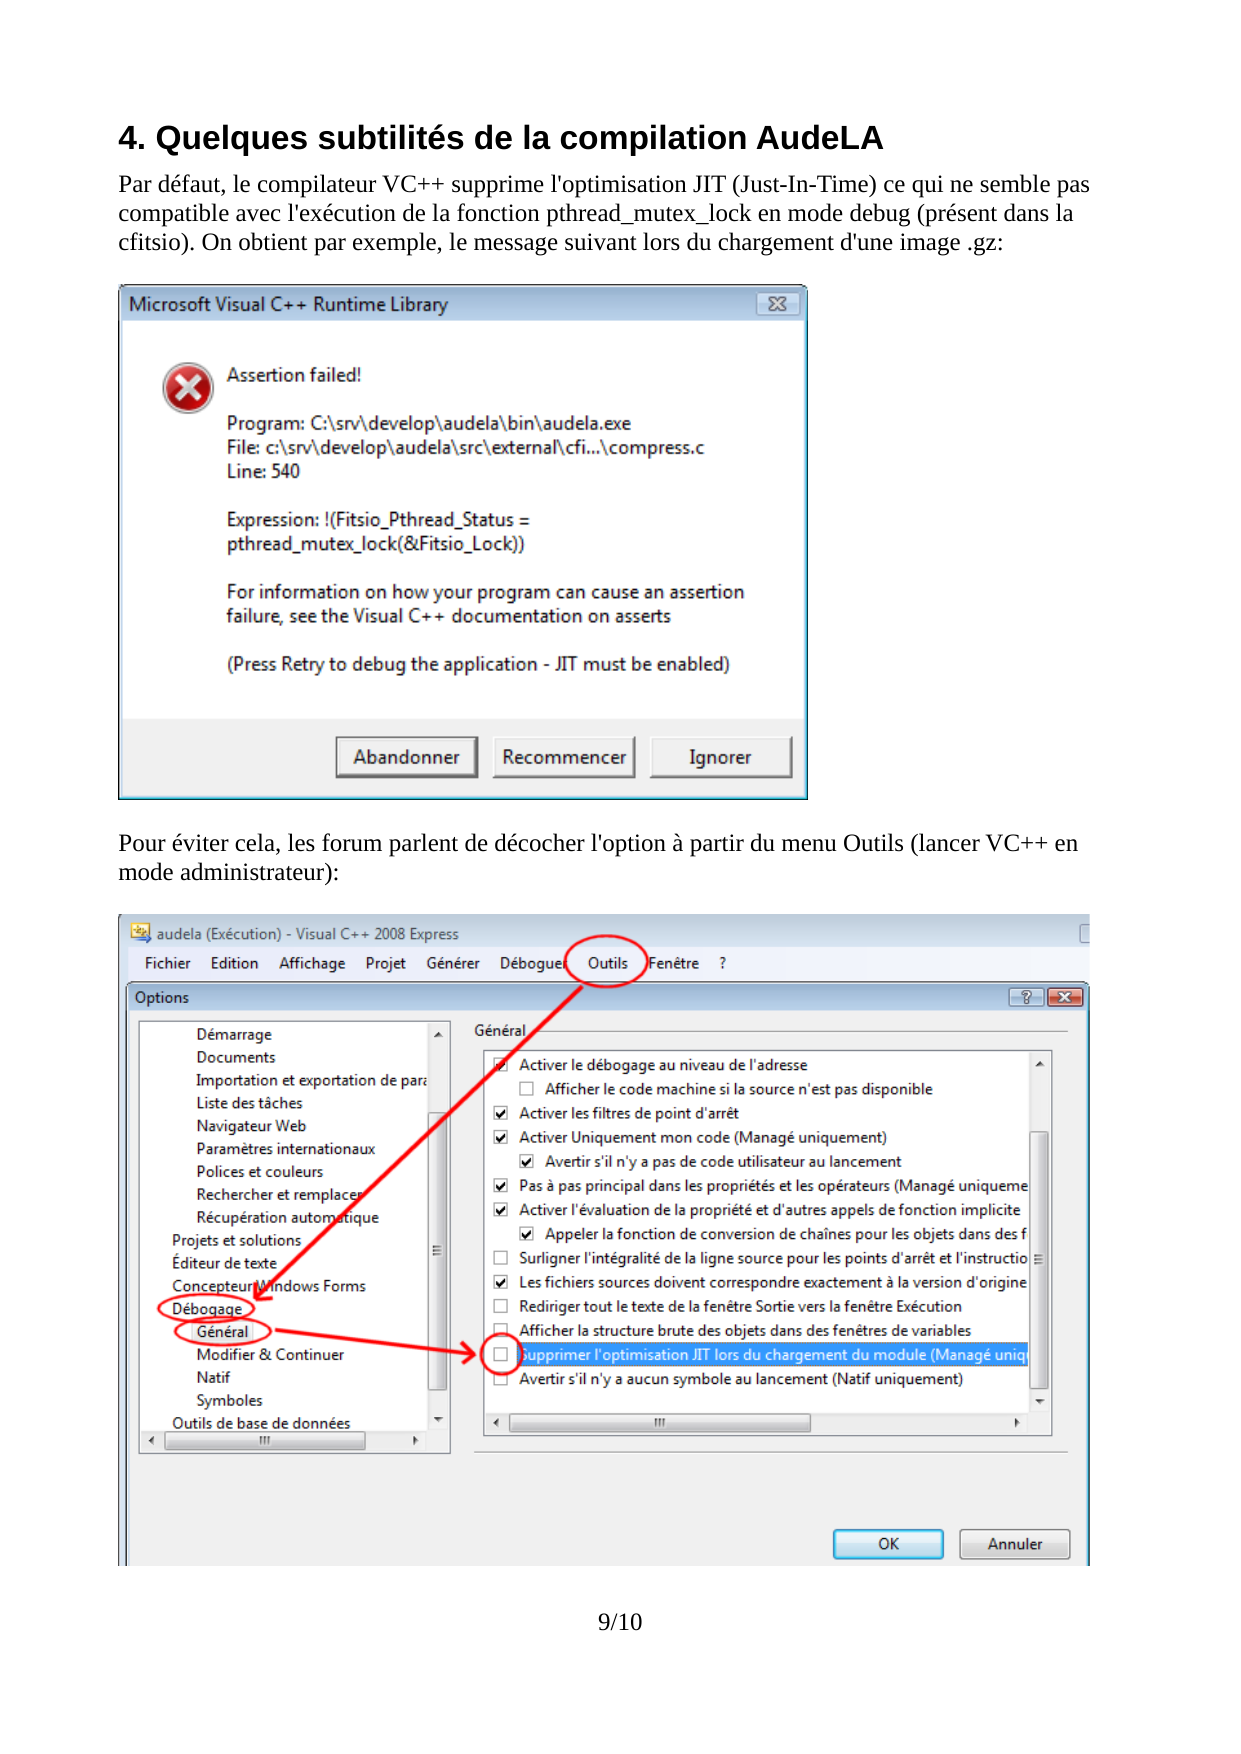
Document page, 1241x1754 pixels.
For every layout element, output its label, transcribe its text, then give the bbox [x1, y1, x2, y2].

text Par défaut, le compilateur VC++ supprime l'optimisation JIT (Just-In-Time) ce qui ne semble pas compatible avec l'exécution de la fonction pthread_mutex_lock en mode debug (présent dans la cfitsio). On obtient par exemple, le message suivant lors du chargement d'une image .gz: [118, 169, 1122, 256]
text Pour éviter cela, les forum parlent de décocher l'option à partir du menu Outils (lancer VC++ en mode administrateur): [118, 828, 1122, 886]
subtitle 4. Quelques subtilités de la compilation AudeLA [118, 118, 1122, 157]
